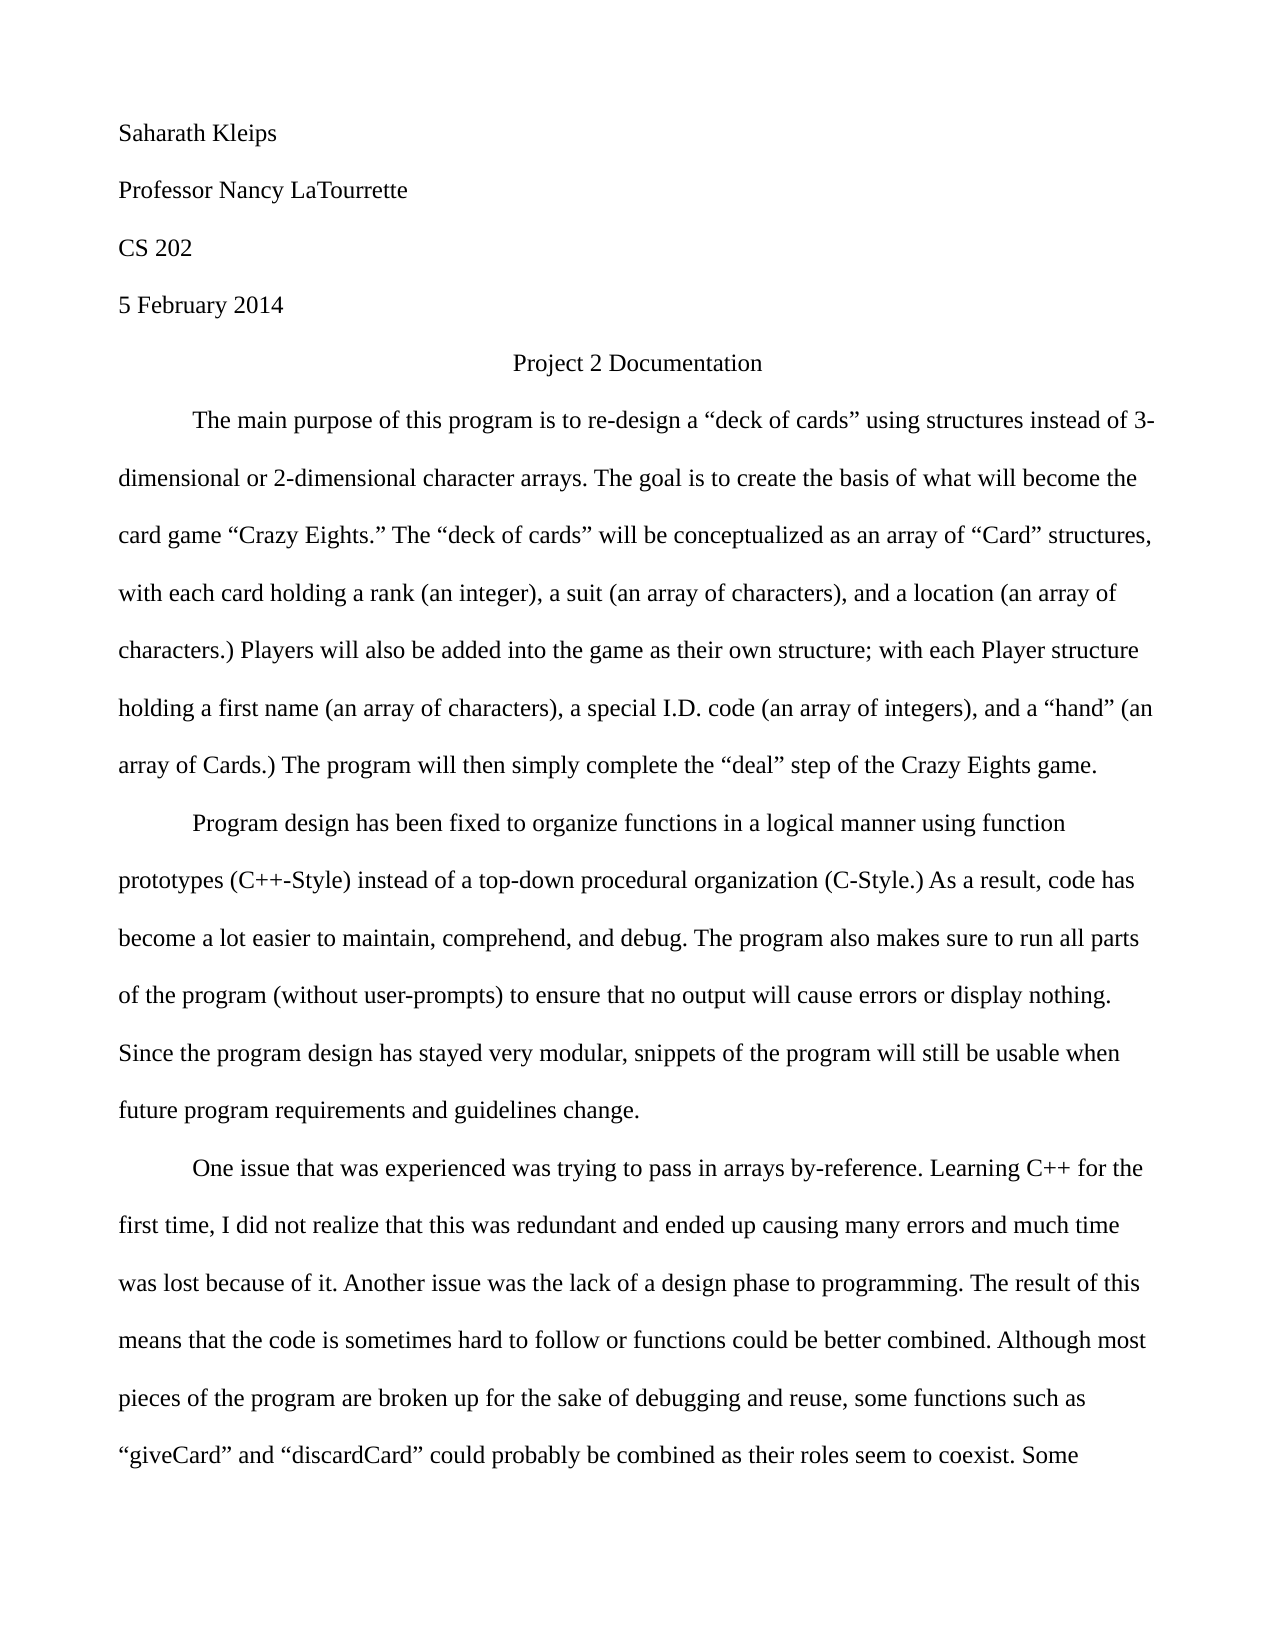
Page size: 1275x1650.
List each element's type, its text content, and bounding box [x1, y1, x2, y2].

text Program design has been fixed to organize functions in a logical manner using function prototypes (C++-Style) instead of a top-down procedural organization (C-Style.) As a result, code has become a lot easier to maintain, comprehend, and debug. The program also makes sure to run all parts of the program (without user-prompts) to ensure that no output will cause errors or display nothing. Since the program design has stayed very modular, snippets of the program will still be usable when future program requirements and guidelines change. [118, 808, 1157, 1124]
text CS 202 [118, 233, 1157, 262]
text Professor Nancy LaTourrette [118, 176, 1157, 204]
text 5 February 2014 [118, 291, 1157, 319]
text One issue that was experienced was trying to pass in arrays by-reference. Learning C++ for the first time, I did not realize that this was redundant and ended up causing many errors and much time was lost because of it. Another issue was the lack of a design phase to programming. The result of this means that the code is sometimes hard to follow or functions could be better combined. Although most pieces of the program are broken up for the sake of debugging and reuse, some functions such as “giveCard” and “discardCard” could probably be combined as their roles seem to coexist. Some [118, 1153, 1157, 1469]
text Project 2 Documentation [118, 348, 1157, 377]
text Saharath Kleips [118, 118, 1157, 147]
text The main purpose of this program is to re-design a “deck of cards” using structures instead of 3-dimensional or 2-dimensional character arrays. The goal is to create the basis of what will become the card game “Crazy Eights.” The “deck of cards” will be conceptualized as an array of “Card” structures, with each card holding a rank (an integer), a suit (an array of characters), and a location (an array of characters.) Players will also be added into the game as their own structure; with each Player structure holding a first name (an array of characters), a special I.D. code (an array of integers), and a “hand” (an array of Cards.) The program will then simply complete the “deal” step of the Crazy Eights game. [118, 406, 1157, 779]
